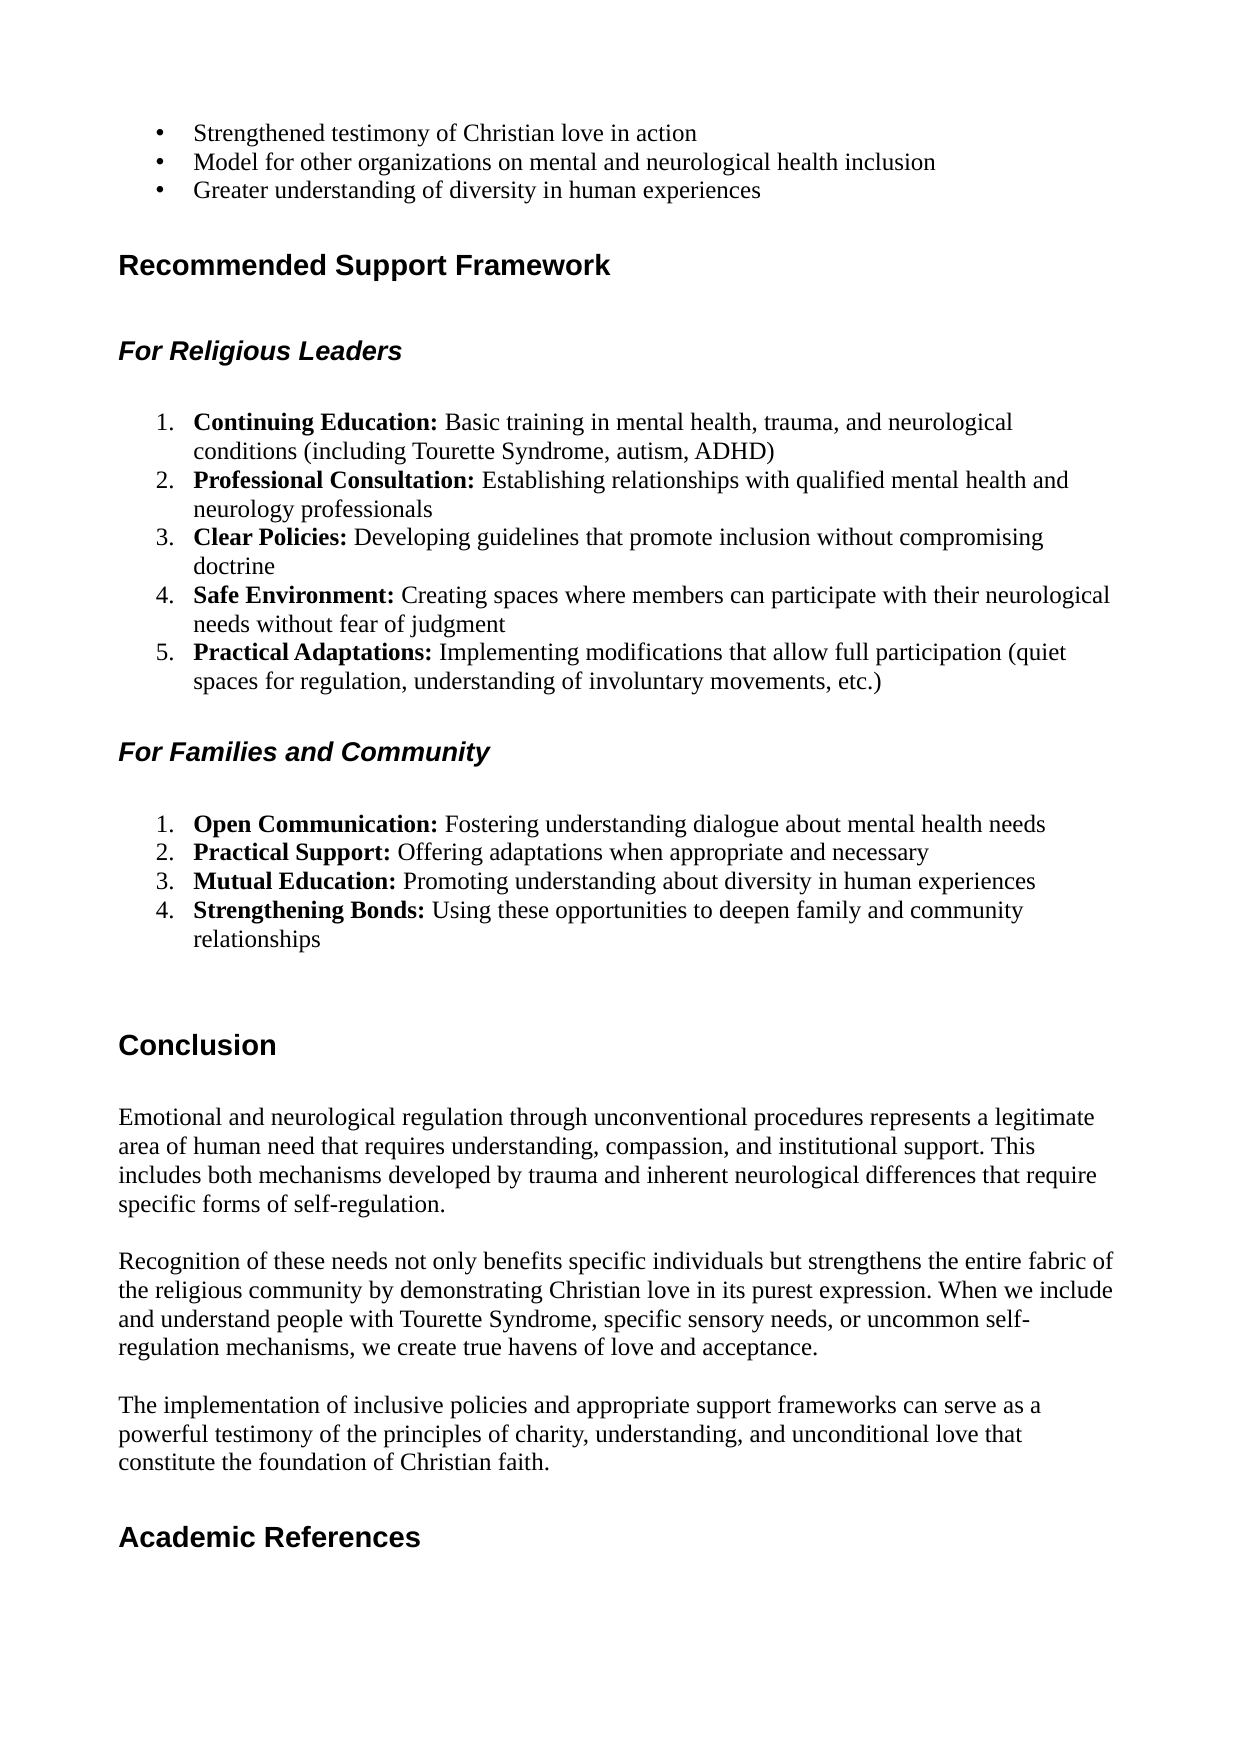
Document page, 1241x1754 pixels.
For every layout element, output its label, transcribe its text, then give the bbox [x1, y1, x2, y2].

text Recognition of these needs not only benefits specific individuals but strengthens the entire fabric of the religious community by demonstrating Christian love in its purest expression. When we include and understand people with Tourette Syndrome, specific sensory needs, or uncommon self-regulation mechanisms, we create true havens of love and acceptance. [118, 1246, 1122, 1361]
subtitle Academic References [118, 1519, 1122, 1553]
list Clear Policies: Developing guidelines that promote inclusion without compromising doctrine [156, 522, 1122, 580]
list Greater understanding of diversity in human experiences [156, 176, 1122, 204]
list Practical Adaptations: Implementing modifications that allow full participation (quiet spaces for regulation, understanding of involuntary movements, etc.) [156, 637, 1122, 695]
subtitle Recommended Support Framework [118, 248, 1122, 281]
list Model for other organizations on mental and neurological health inclusion [156, 147, 1122, 176]
list Professional Consultation: Establishing relationships with qualified mental health and neurology professionals [156, 465, 1122, 522]
list Strengthened testimony of Christian love in action [156, 118, 1122, 147]
text Emotional and neurological regulation through unconventional procedures represents a legitimate area of human need that requires understanding, compassion, and institutional support. This includes both mechanisms developed by trauma and inherent neurological differences that require specific forms of self-regulation. [118, 1102, 1122, 1217]
list Safe Environment: Creating spaces where members can participate with their neurological needs without fear of judgment [156, 580, 1122, 637]
text The implementation of inclusive policies and appropriate support frameworks can serve as a powerful testimony of the principles of charity, understanding, and unconditional love that constitute the foundation of Christian faith. [118, 1390, 1122, 1476]
list Mutual Education: Promoting understanding about diversity in human experiences [156, 866, 1122, 895]
list Open Communication: Fostering understanding dialogue about mental health needs [156, 809, 1122, 837]
subtitle For Religious Leaders [118, 335, 1122, 366]
subtitle For Families and Community [118, 736, 1122, 767]
subtitle Conclusion [118, 1028, 1122, 1061]
list Continuing Education: Basic training in mental health, trauma, and neurological conditions (including Tourette Syndrome, autism, ADHD) [156, 407, 1122, 465]
list Strengthening Bonds: Using these opportunities to deepen family and community relationships [156, 895, 1122, 952]
list Practical Support: Offering adaptations when appropriate and necessary [156, 837, 1122, 866]
